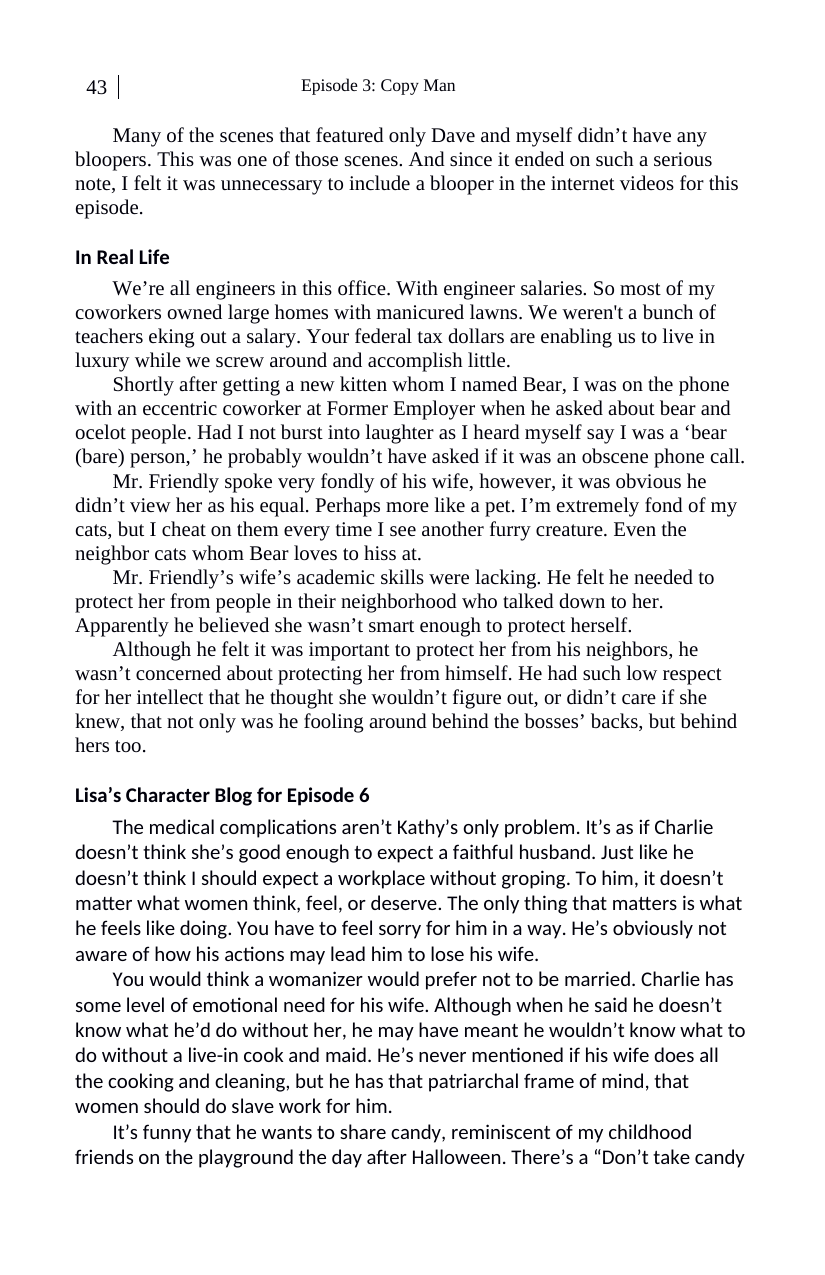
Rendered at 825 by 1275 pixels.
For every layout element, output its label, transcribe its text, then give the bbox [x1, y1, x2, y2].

subtitle In Real Life [75, 244, 750, 270]
text Shortly after getting a new kitten whom I named Bear, I was on the phone with an eccentric coworker at Former Employer when he asked about bear and ocelot people. Had I not burst into laughter as I heard myself say I was a ‘bear (bare) person,’ he probably wouldn’t have asked if it was an obscene phone call. [75, 372, 750, 468]
text The medical complications aren’t Kathy’s only problem. It’s as if Charlie doesn’t think she’s good enough to expect a faithful husband. Just like he doesn’t think I should expect a workplace without groping. To him, it doesn’t matter what women think, feel, or deserve. The only thing that matters is what he feels like doing. You have to feel sorry for him in a way. He’s obviously not aware of how his actions may lead him to lose his wife. [75, 814, 750, 966]
text Many of the scenes that featured only Dave and myself didn’t have any bloopers. This was one of those scenes. And since it ended on such a serious note, I felt it was unnecessary to include a blooper in the internet videos for this episode. [75, 123, 750, 219]
subtitle Lisa’s Character Blog for Episode 6 [75, 782, 750, 808]
text Mr. Friendly’s wife’s academic skills were lacking. He felt he needed to protect her from people in their neighborhood who talked down to her. Apparently he believed she wasn’t smart enough to protect herself. [75, 565, 750, 637]
text We’re all engineers in this office. With engineer salaries. So most of my coworkers owned large homes with manicured lawns. We weren't a bunch of teachers eking out a salary. Your federal tax dollars are enabling us to live in luxury while we screw around and accomplish little. [75, 276, 750, 372]
text Mr. Friendly spoke very fondly of his wife, however, it was obvious he didn’t view her as his equal. Perhaps more like a pet. I’m extremely fond of my cats, but I cheat on them every time I see another furry creature. Even the neighbor cats whom Bear loves to hiss at. [75, 468, 750, 565]
text It’s funny that he wants to share candy, reminiscent of my childhood friends on the playground the day after Halloween. There’s a “Don’t take candy [75, 1119, 750, 1170]
text You would think a womanizer would prefer not to be married. Charlie has some level of emotional need for his wife. Although when he said he doesn’t know what he’d do without her, he may have meant he wouldn’t know what to do without a live-in cook and maid. He’s never mentioned if his wife does all the cooking and cleaning, but he has that patriarchal frame of mind, that women should do slave work for him. [75, 966, 750, 1119]
text Although he felt it was important to protect her from his neighbors, he wasn’t concerned about protecting her from himself. He had such low respect for her intellect that he thought she wouldn’t figure out, or didn’t care if she knew, that not only was he fooling around behind the bosses’ backs, but behind hers too. [75, 637, 750, 757]
